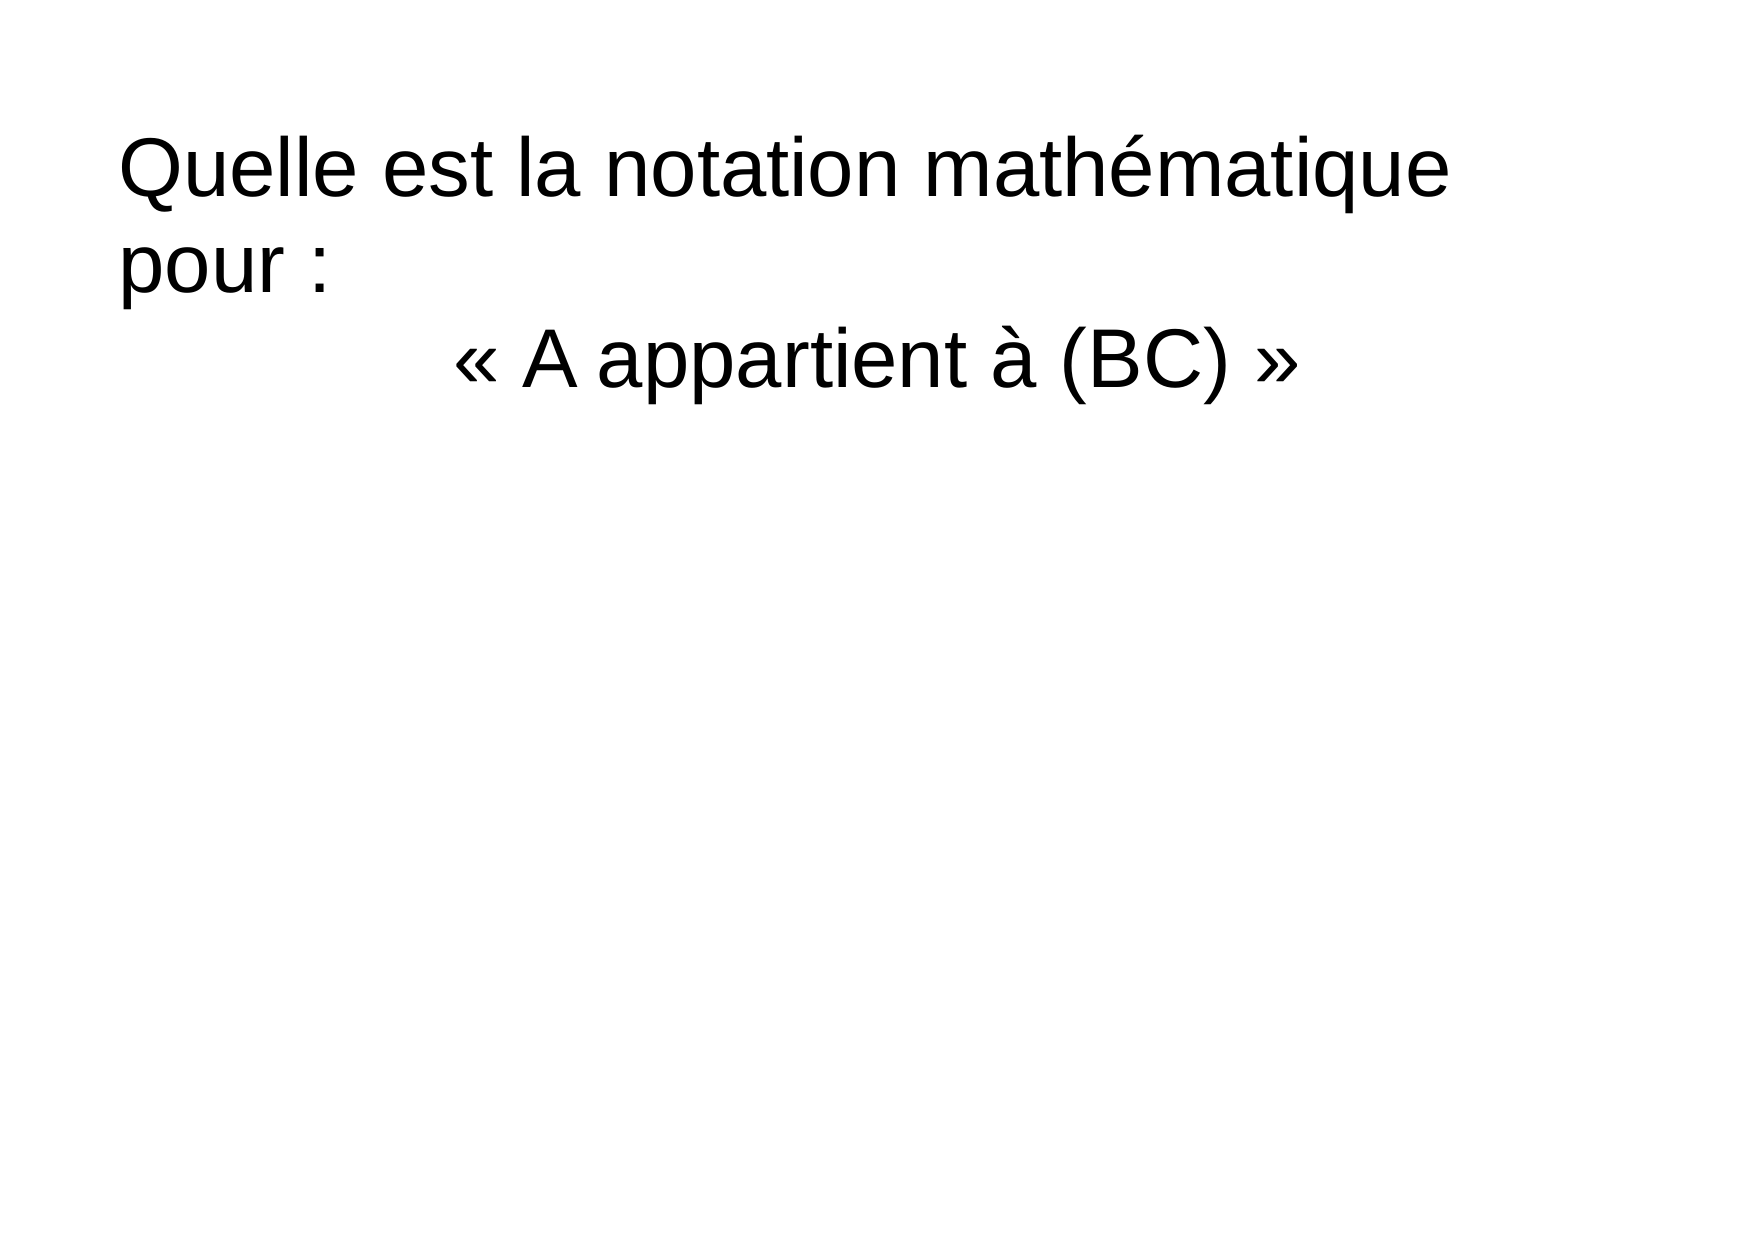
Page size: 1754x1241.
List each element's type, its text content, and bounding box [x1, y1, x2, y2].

text Quelle est la notation mathématique pour : [118, 118, 1636, 310]
text « A appartient à (BC) » [118, 310, 1636, 406]
